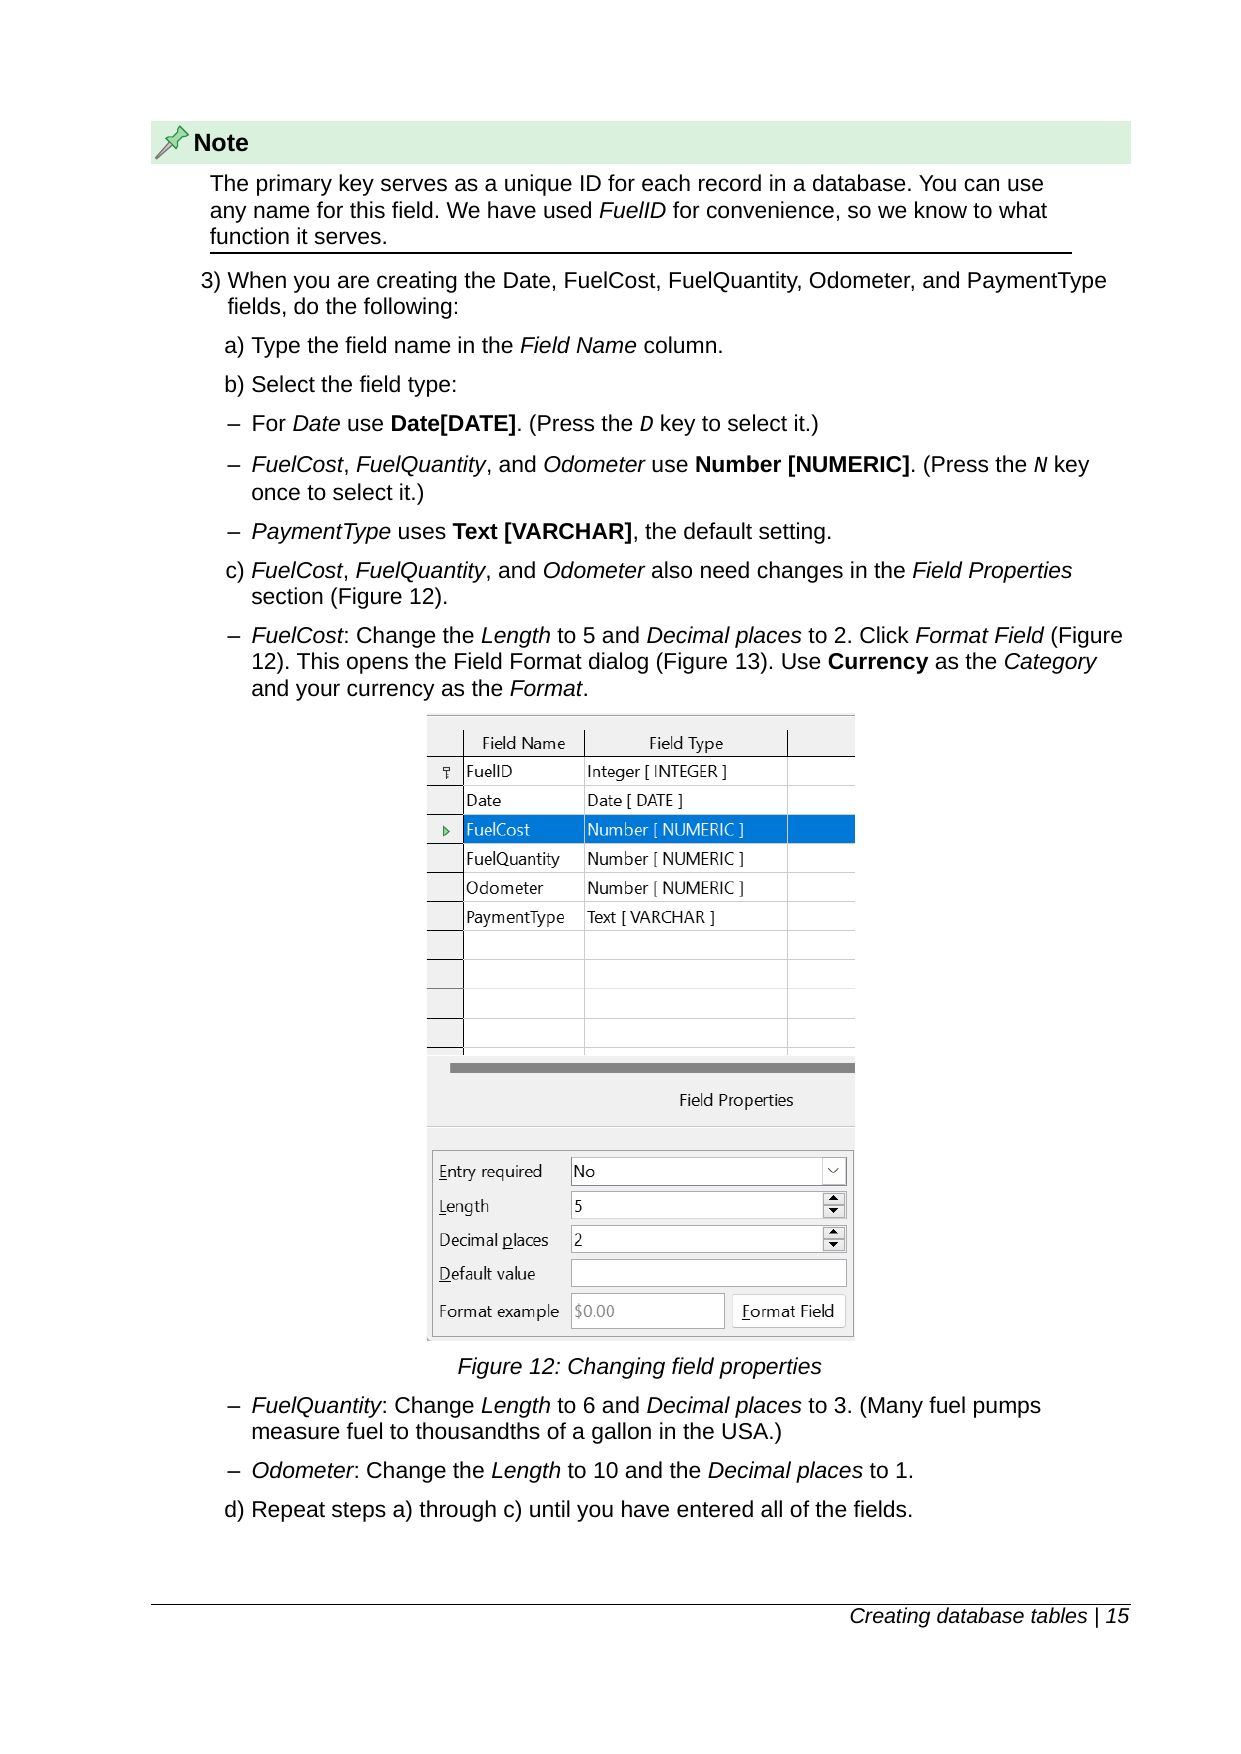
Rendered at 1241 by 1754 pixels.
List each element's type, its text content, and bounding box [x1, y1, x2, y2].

text The primary key serves as a unique ID for each record in a database. You can use any name for this field. We have used FuelID for convenience, so we know to what function it serves. [209, 170, 1072, 254]
list FuelQuantity: Change Length to 6 and Decimal places to 3. (Many fuel pumps measure fuel to thousandths of a gallon in the USA.) [227, 1392, 1131, 1444]
list When you are creating the Date, FuelCost, FuelQuantity, Odometer, and PaymentType fields, do the following: [227, 267, 1131, 319]
list For Date use Date[DATE]. (Press the D key to select it.) [227, 410, 1131, 438]
subtitle Note [151, 121, 1131, 164]
list Type the field name in the Field Name column. [251, 332, 1131, 358]
list FuelCost, FuelQuantity, and Odometer also need changes in the Field Properties section (Figure 12). [251, 557, 1131, 609]
list FuelCost, FuelQuantity, and Odometer use Number [NUMERIC]. (Press the N key once to select it.) [227, 451, 1131, 505]
list Odometer: Change the Length to 10 and the Decimal places to 1. [227, 1457, 1131, 1483]
list Repeat steps a) through c) until you have entered all of the fields. [251, 1496, 1131, 1522]
picture [426, 713, 855, 1341]
list FuelCost: Change the Length to 5 and Decimal places to 2. Click Format Field (Figure 12). This opens the Field Format dialog (Figure 13). Use Currency as the Category and your currency as the Format. [227, 622, 1131, 701]
list PaymentType uses Text [VARCHAR], the default setting. [227, 518, 1131, 544]
text Figure 12: Changing field properties [427, 1353, 855, 1379]
list Select the field type: [251, 371, 1131, 397]
